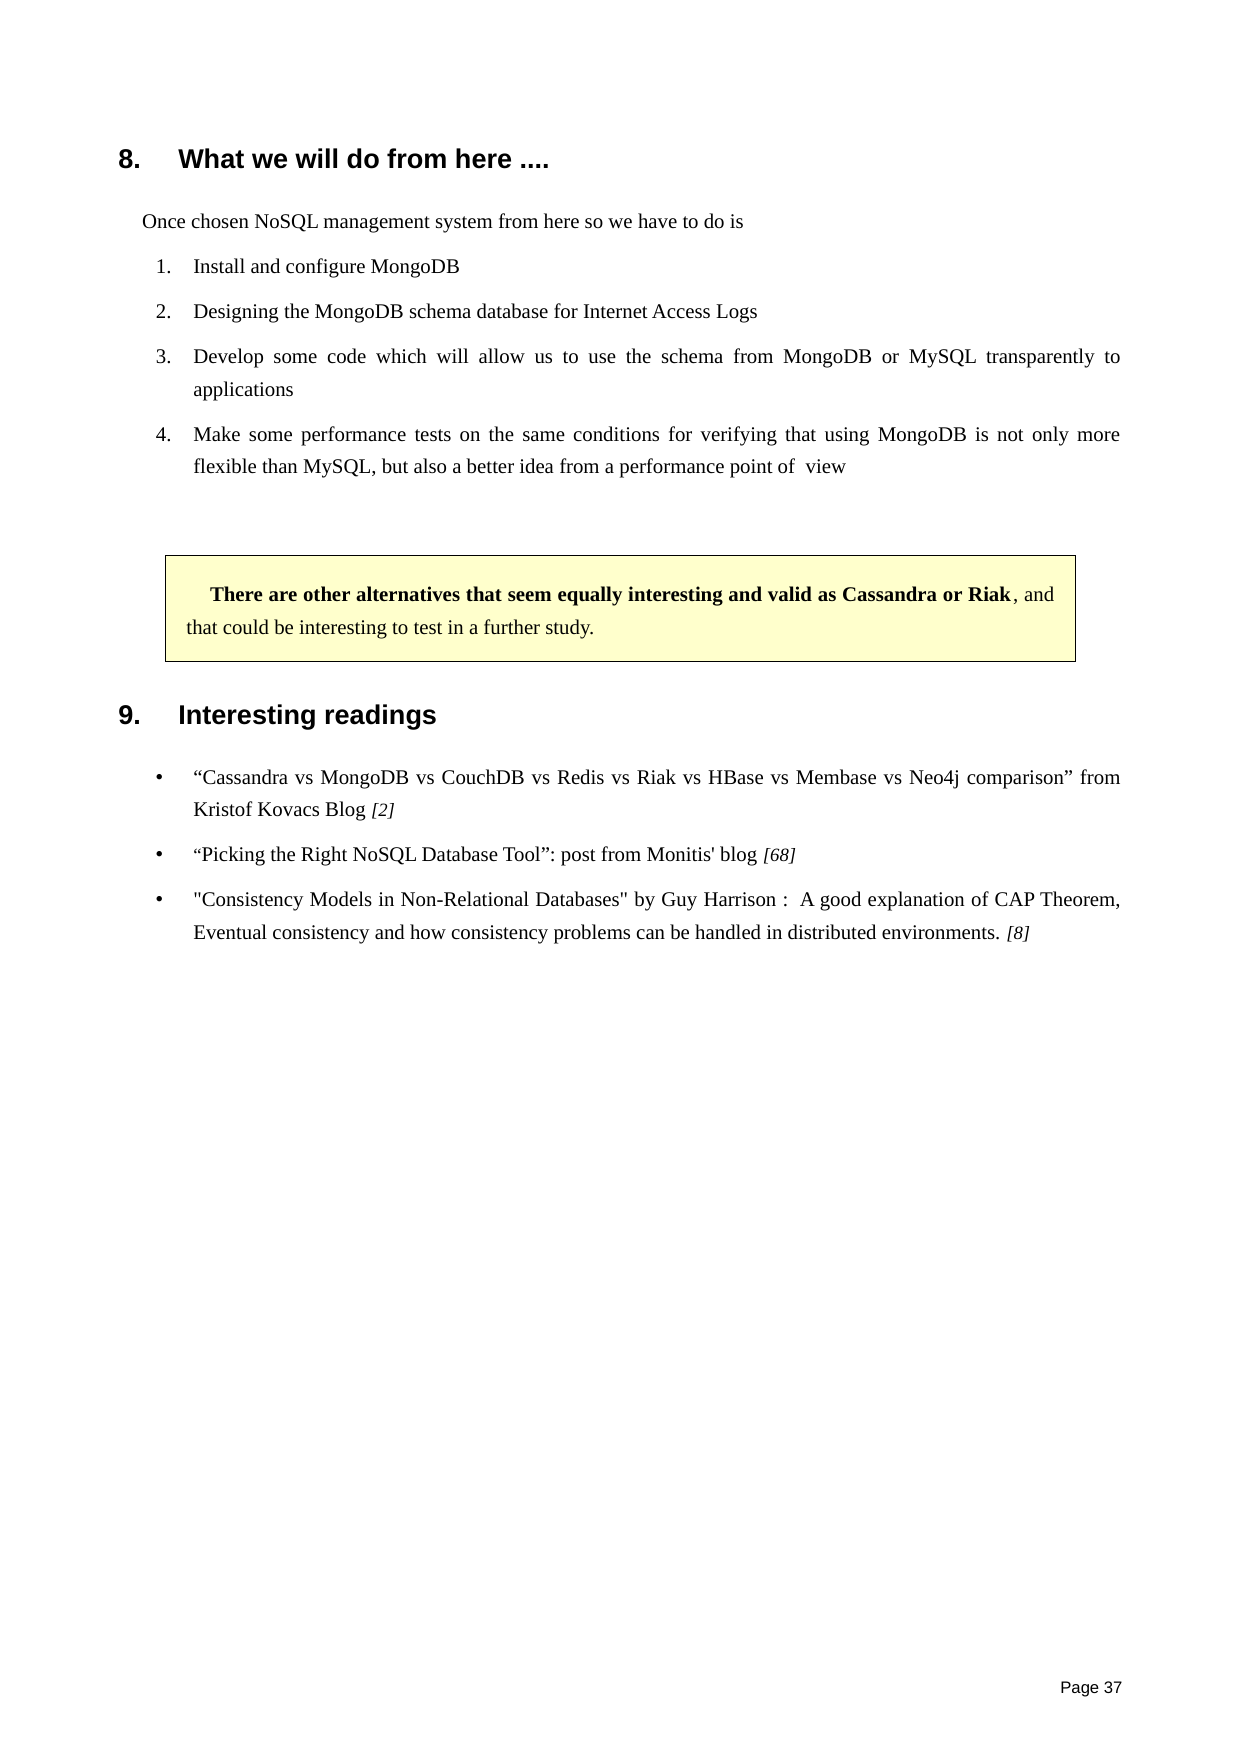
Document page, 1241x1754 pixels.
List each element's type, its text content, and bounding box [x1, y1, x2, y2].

list Install and configure MongoDB [156, 247, 1122, 280]
text Once chosen NoSQL management system from here so we have to do is [118, 202, 1122, 235]
list Designing the MongoDB schema database for Internet Access Logs [156, 292, 1122, 325]
text There are other alternatives that seem equally interesting and valid as Cassandra or Riak, and that could be interesting to test in a further study. [166, 556, 1075, 661]
list Make some performance tests on the same conditions for verifying that using MongoDB is not only more flexible than MySQL, but also a better idea from a performance point of view [156, 415, 1122, 480]
subtitle Interesting readings [118, 699, 1122, 730]
list “Picking the Right NoSQL Database Tool”: post from Monitis' blog [68] [156, 836, 1122, 868]
list “Cassandra vs MongoDB vs CouchDB vs Redis vs Riak vs HBase vs Membase vs Neo4j comparison” from Kristof Kovacs Blog [2] [156, 758, 1122, 823]
list "Consistency Models in Non-Relational Databases" by Guy Harrison : A good explanation of CAP Theorem, Eventual consistency and how consistency problems can be handled in distributed environments. [8] [156, 881, 1122, 946]
subtitle What we will do from here .... [118, 143, 1122, 174]
list Develop some code which will allow us to use the schema from MongoDB or MySQL transparently to applications [156, 337, 1122, 402]
